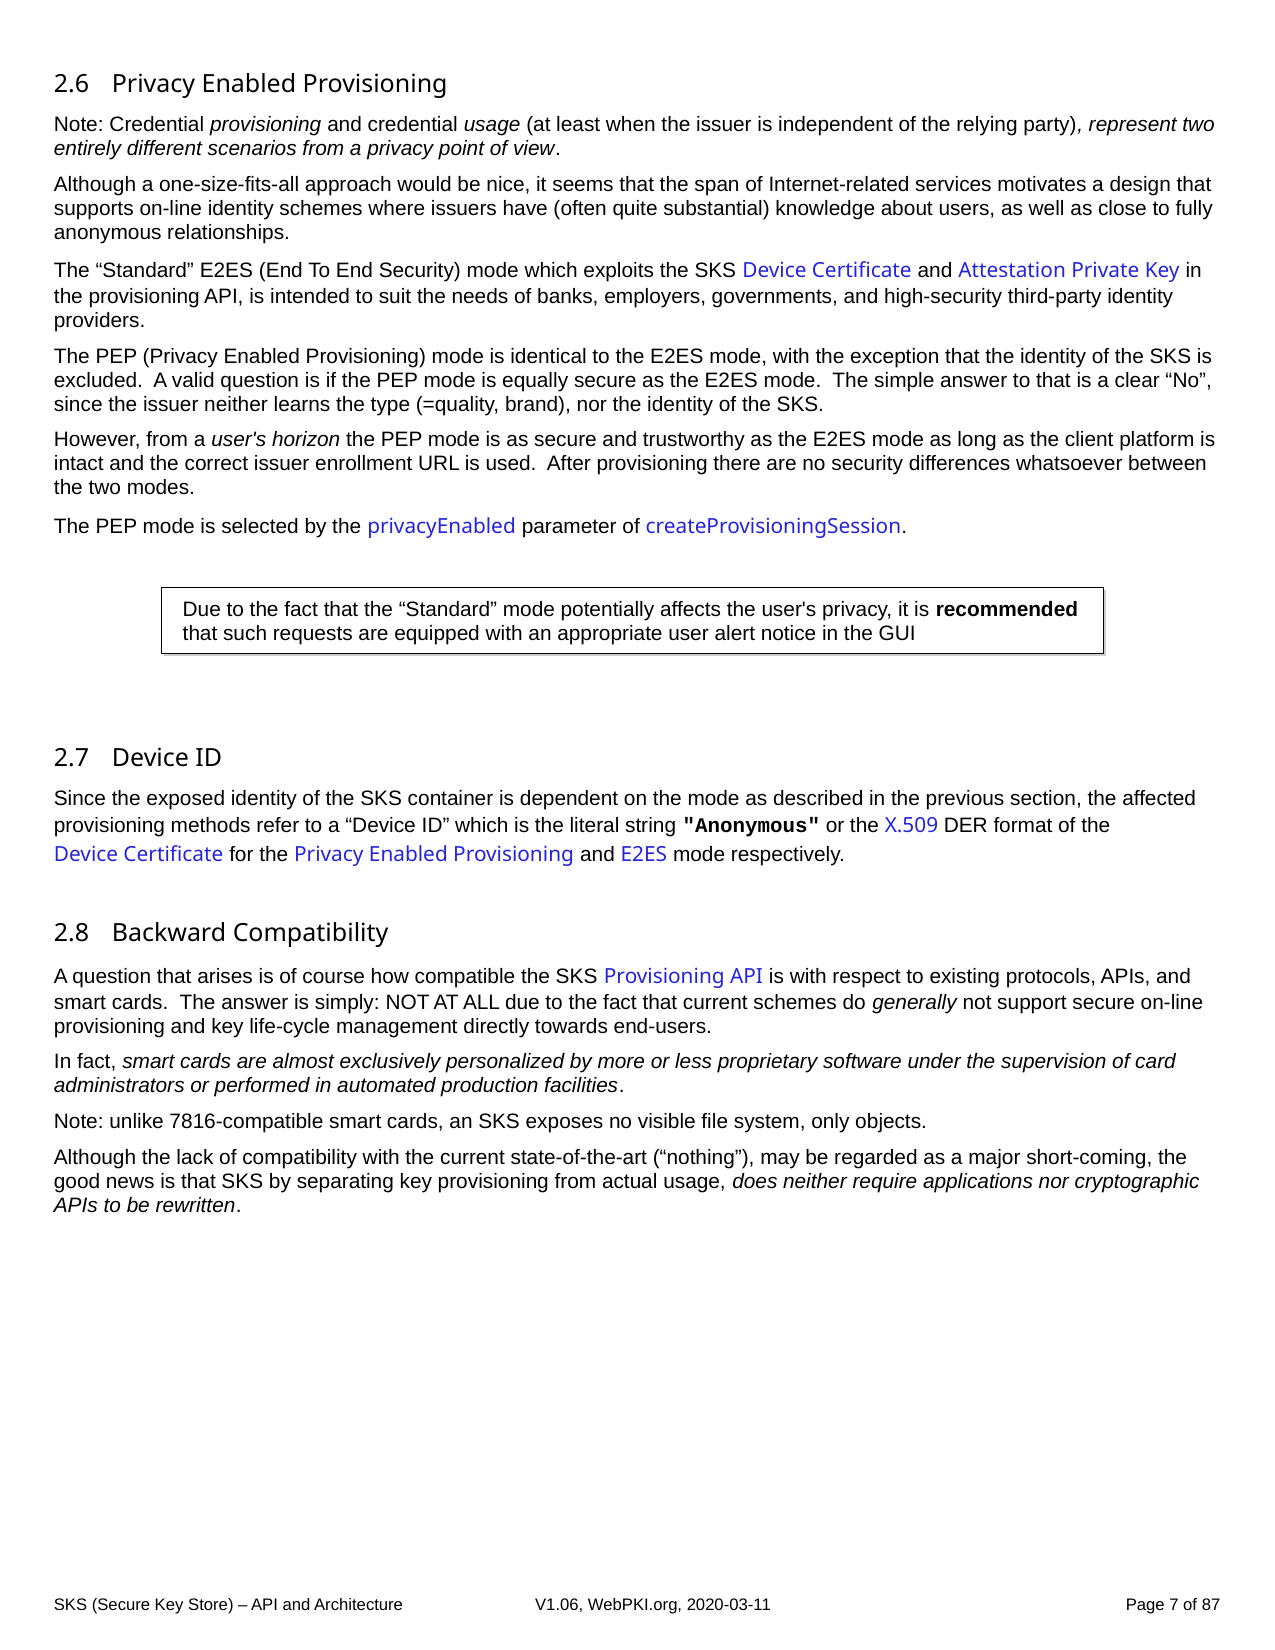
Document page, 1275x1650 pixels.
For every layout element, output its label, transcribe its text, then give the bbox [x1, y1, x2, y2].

text The PEP (Privacy Enabled Provisioning) mode is identical to the E2ES mode, with the exception that the identity of the SKS is excluded. A valid question is if the PEP mode is equally secure as the E2ES mode. The simple answer to that is a clear “No”, since the issuer neither learns the type (=quality, brand), nor the identity of the SKS. [54, 344, 1221, 416]
subtitle Backward Compatibility [54, 914, 1221, 949]
text Since the exposed identity of the SKS container is dependent on the mode as described in the previous section, the affected provisioning methods refer to a “Device ID” which is the literal string "Anonymous" or the X.509 DER format of the Device Certificate for the Privacy Enabled Provisioning and E2ES mode respectively. [54, 786, 1221, 867]
subtitle Privacy Enabled Provisioning [54, 66, 1221, 100]
text Although a one-size-fits-all approach would be nice, it seems that the span of Internet-related services motivates a design that supports on-line identity schemes where issuers have (often quite substantial) knowledge about users, as well as close to fully anonymous relationships. [54, 172, 1221, 244]
text In fact, smart cards are almost exclusively personalized by more or less proprietary software under the supervision of card administrators or performed in automated production facilities. [54, 1049, 1221, 1097]
text The “Standard” E2ES (End To End Security) mode which exploits the SKS Device Certificate and Attestation Private Key in the provisioning API, is intended to suit the needs of banks, employers, governments, and high-security third-party identity providers. [54, 256, 1221, 332]
text However, from a user's horizon the PEP mode is as secure and trustworthy as the E2ES mode as long as the client platform is intact and the correct issuer enrollment URL is used. After provisioning there are no security differences whatsoever between the two modes. [54, 427, 1221, 499]
table_header Due to the fact that the “Standard” mode potentially affects the user's privacy, it is recommended that such requests are equipped with an appropriate user alert notice in the GUI [162, 588, 1103, 653]
text A question that arises is of course how compatible the SKS Provisioning API is with respect to existing protocols, APIs, and smart cards. The answer is simply: NOT AT ALL due to the fact that current schemes do generally not support secure on-line provisioning and key life-cycle management directly towards end-users. [54, 961, 1221, 1037]
text The PEP mode is selected by the privacyEnabled parameter of createProvisioningSession. [54, 511, 1221, 539]
text Note: Credential provisioning and credential usage (at least when the issuer is independent of the relying party), represent two entirely different scenarios from a privacy point of view. [54, 112, 1221, 160]
text Note: unlike 7816-compatible smart cards, an SKS exposes no visible file system, only objects. [54, 1109, 1221, 1133]
subtitle Device ID [54, 740, 1221, 774]
text Although the lack of compatibility with the current state-of-the-art (“nothing”), may be regarded as a major short-coming, the good news is that SKS by separating key provisioning from actual usage, does neither require applications nor cryptographic APIs to be rewritten. [54, 1144, 1221, 1216]
